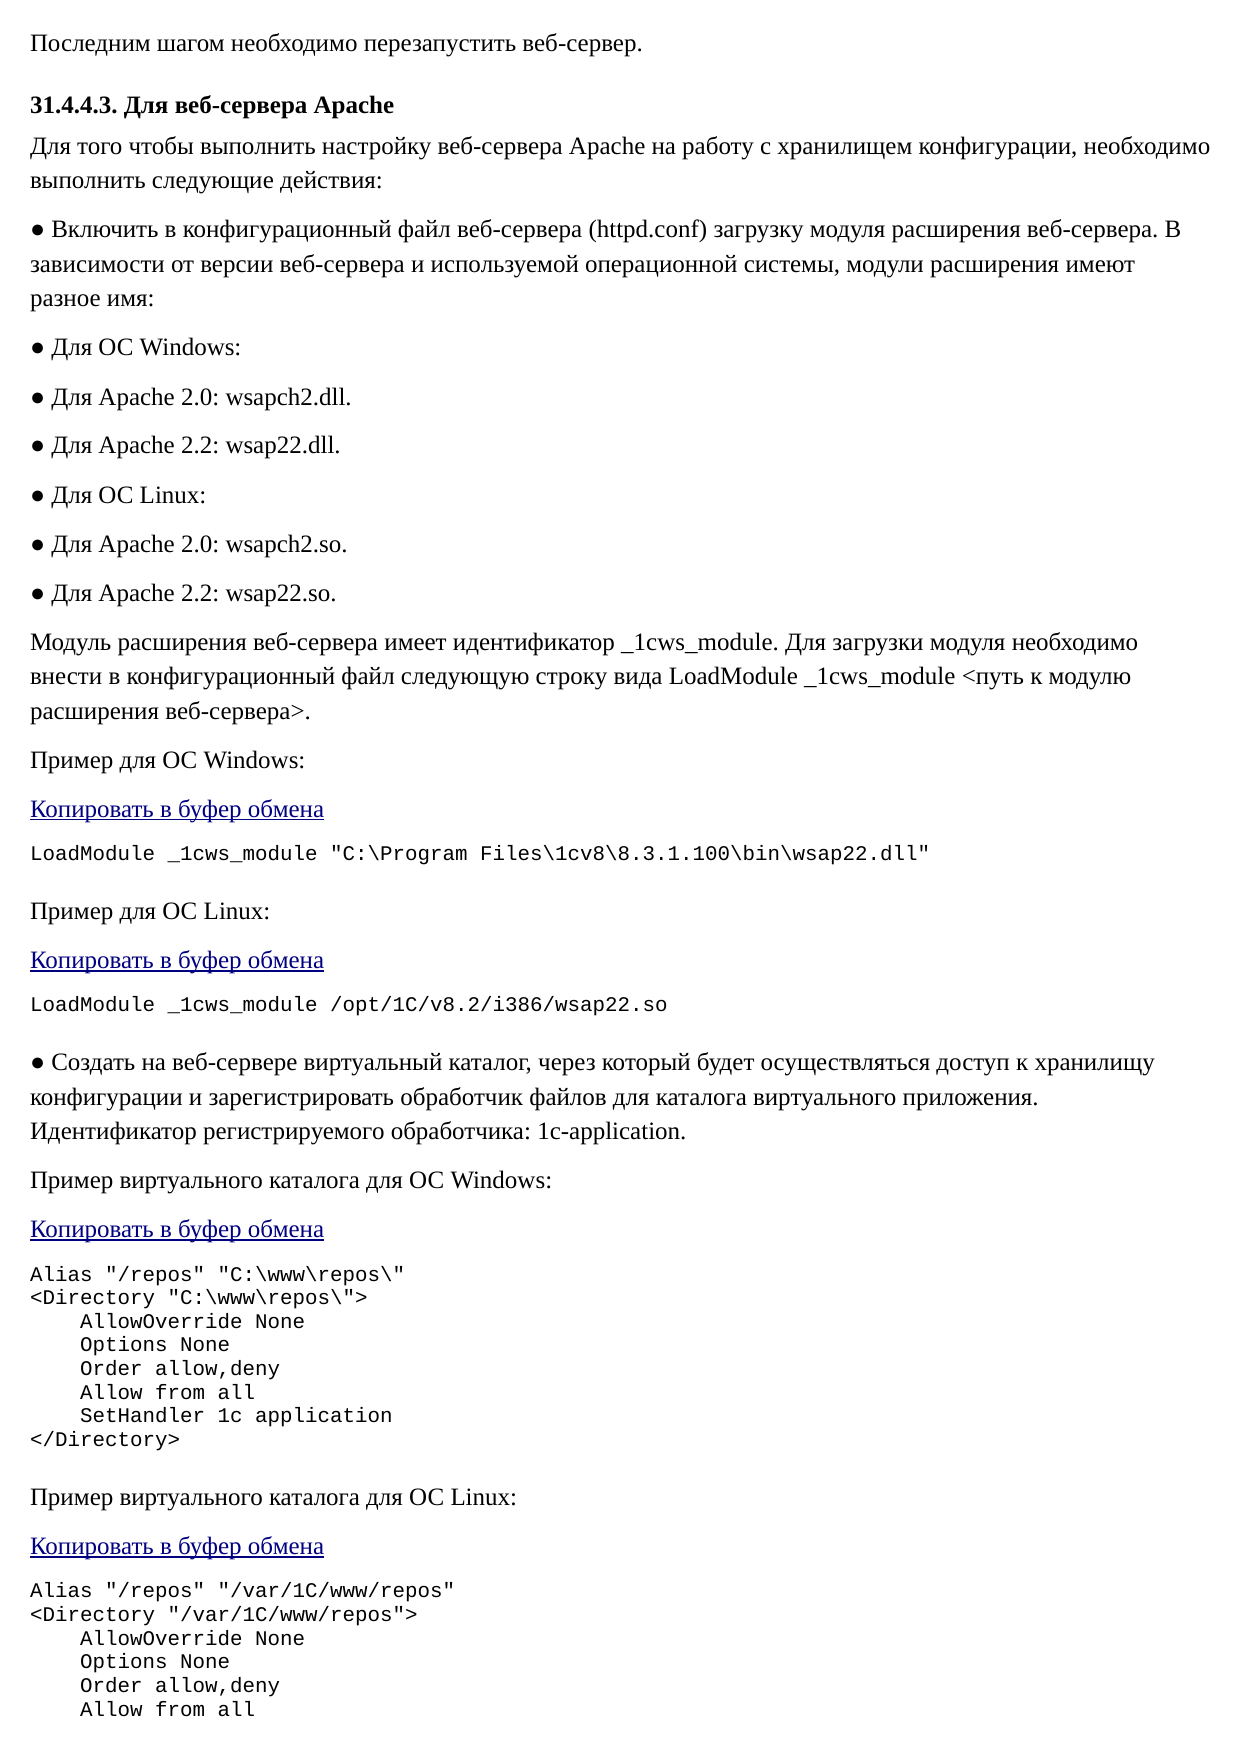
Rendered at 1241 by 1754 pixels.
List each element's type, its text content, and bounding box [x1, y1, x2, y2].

text Allow from all [30, 1698, 1211, 1722]
text Пример виртуального каталога для ОС Linux: [30, 1482, 1211, 1511]
text Options None [30, 1334, 1211, 1358]
text Options None [30, 1651, 1211, 1675]
text AllowOverride None [30, 1311, 1211, 1334]
text Alias "/repos" "C:\www\repos\" [30, 1263, 1211, 1287]
text <Directory "C:\www\repos\"> [30, 1287, 1211, 1311]
text Order allow,deny [30, 1675, 1211, 1698]
subtitle 31.4.4.3. Для веб-сервера Apache [30, 90, 1211, 118]
text Копировать в буфер обмена [30, 794, 1211, 823]
text Order allow,deny [30, 1358, 1211, 1382]
text SetHandler 1c application [30, 1405, 1211, 1429]
text ● Включить в конфигурационный файл веб-сервера (httpd.conf) загрузку модуля расширения веб-сервера. В зависимости от версии веб-сервера и используемой операционной системы, модули расширения имеют разное имя: [30, 214, 1211, 312]
text ● Для ОС Linux: [30, 480, 1211, 508]
text Пример для ОС Windows: [30, 745, 1211, 774]
text LoadModule _1cws_module /opt/1C/v8.2/i386/wsap22.so [30, 994, 1211, 1018]
text Пример виртуального каталога для ОС Windows: [30, 1165, 1211, 1194]
text Копировать в буфер обмена [30, 1531, 1211, 1560]
text <Directory "/var/1C/www/repos"> [30, 1604, 1211, 1628]
text Последним шагом необходимо перезапустить веб-сервер. [30, 28, 1211, 57]
text Модуль расширения веб-сервера имеет идентификатор _1cws_module. Для загрузки модуля необходимо внести в конфигурационный файл следующую строку вида LoadModule _1cws_module <путь к модулю расширения веб-сервера>. [30, 627, 1211, 724]
text LoadModule _1cws_module "C:\Program Files\1cv8\8.3.1.100\bin\wsap22.dll" [30, 843, 1211, 867]
text Пример для ОС Linux: [30, 896, 1211, 925]
text </Directory> [30, 1429, 1211, 1453]
text Alias "/repos" "/var/1C/www/repos" [30, 1580, 1211, 1604]
text ● Для Apache 2.0: wsapch2.so. [30, 529, 1211, 557]
text ● Для Apache 2.0: wsapch2.dll. [30, 382, 1211, 410]
text ● Для Apache 2.2: wsap22.dll. [30, 431, 1211, 459]
text Allow from all [30, 1382, 1211, 1405]
text ● Для ОС Windows: [30, 332, 1211, 361]
text ● Для Apache 2.2: wsap22.so. [30, 578, 1211, 607]
text Копировать в буфер обмена [30, 1214, 1211, 1243]
text ● Создать на веб-сервере виртуальный каталог, через который будет осуществляться доступ к хранилищу конфигурации и зарегистрировать обработчик файлов для каталога виртуального приложения. Идентификатор регистрируемого обработчика: 1c-application. [30, 1047, 1211, 1145]
text AllowOverride None [30, 1628, 1211, 1651]
text Для того чтобы выполнить настройку веб-сервера Apache на работу с хранилищем конфигурации, необходимо выполнить следующие действия: [30, 131, 1211, 194]
text Копировать в буфер обмена [30, 945, 1211, 974]
